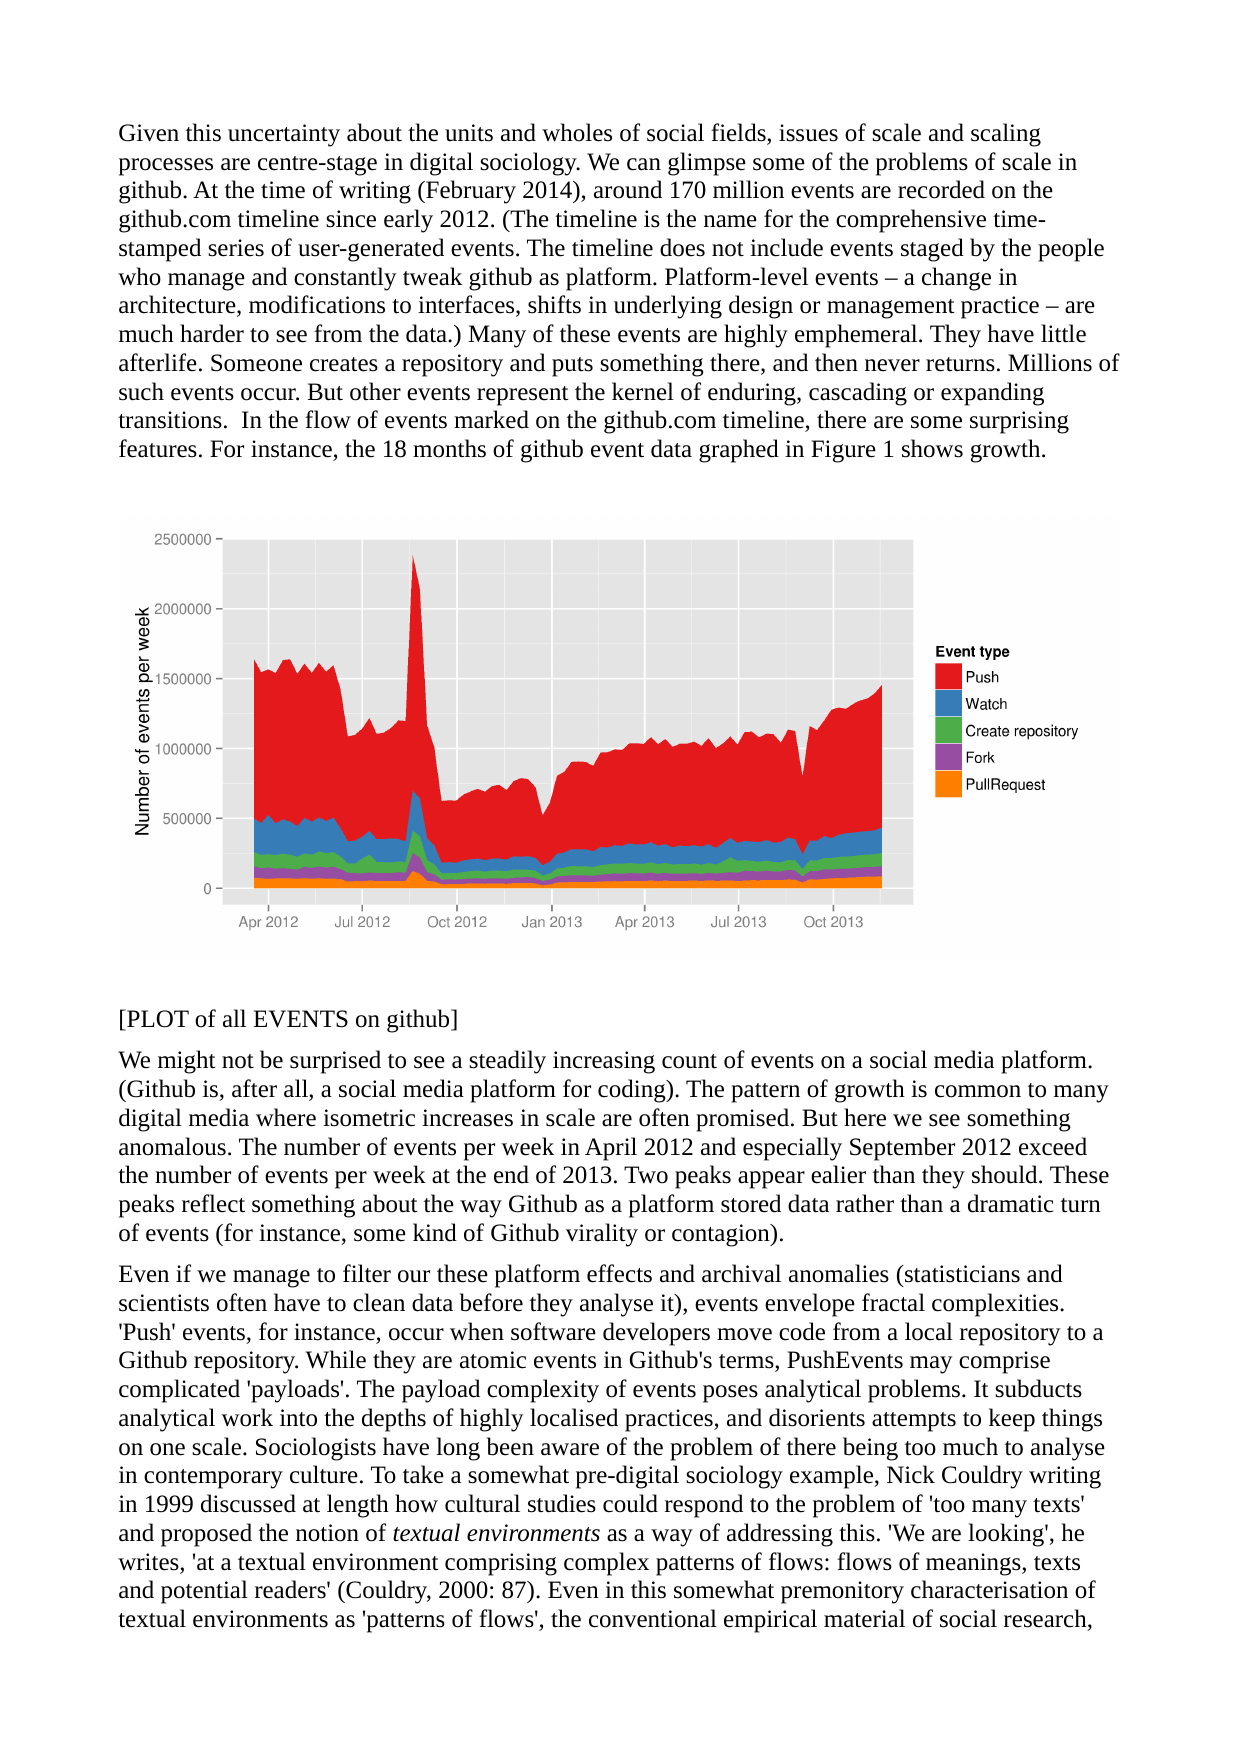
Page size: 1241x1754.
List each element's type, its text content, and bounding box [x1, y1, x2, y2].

text [PLOT of all EVENTS on github] [118, 1004, 1122, 1033]
text We might not be surprised to see a steadily increasing count of events on a social media platform. (Github is, after all, a social media platform for coding). The pattern of growth is common to many digital media where isometric increases in scale are often promised. But here we see something anomalous. The number of events per week in April 2012 and especially September 2012 exceed the number of events per week at the end of 2013. Two peaks appear ealier than they should. These peaks reflect something about the way Github as a platform stored data rather than a dramatic turn of events (for instance, some kind of Github virality or contagion). [118, 1046, 1122, 1247]
picture [118, 516, 1123, 963]
text Given this uncertainty about the units and wholes of social fields, issues of scale and scaling processes are centre-stage in digital sociology. We can glimpse some of the problems of scale in github. At the time of writing (February 2014), around 170 million events are recorded on the github.com timeline since early 2012. (The timeline is the name for the comprehensive time-stamped series of user-generated events. The timeline does not include events staged by the people who manage and constantly tweak github as platform. Platform-level events – a change in architecture, modifications to interfaces, shifts in underlying design or management practice – are much harder to see from the data.) Many of these events are highly emphemeral. They have little afterlife. Someone creates a repository and puts something there, and then never returns. Millions of such events occur. But other events represent the kernel of enduring, cascading or expanding transitions. In the flow of events marked on the github.com timeline, there are some surprising features. For instance, the 18 months of github event data graphed in Figure 1 shows growth. [118, 118, 1122, 463]
text Even if we manage to filter our these platform effects and archival anomalies (statisticians and scientists often have to clean data before they analyse it), events envelope fractal complexities. 'Push' events, for instance, occur when software developers move code from a local repository to a Github repository. While they are atomic events in Github's terms, PushEvents may comprise complicated 'payloads'. The payload complexity of events poses analytical problems. It subducts analytical work into the depths of highly localised practices, and disorients attempts to keep things on one scale. Sociologists have long been aware of the problem of there being too much to analyse in contemporary culture. To take a somewhat pre-digital sociology example, Nick Couldry writing in 1999 discussed at length how cultural studies could respond to the problem of 'too many texts' and proposed the notion of textual environments as a way of addressing this. 'We are looking', he writes, 'at a textual environment comprising complex patterns of flows: flows of meanings, texts and potential readers' (Couldry, 2000: 87). Even in this somewhat premonitory characterisation of textual environments as 'patterns of flows', the conventional empirical material of social research, [118, 1259, 1122, 1633]
